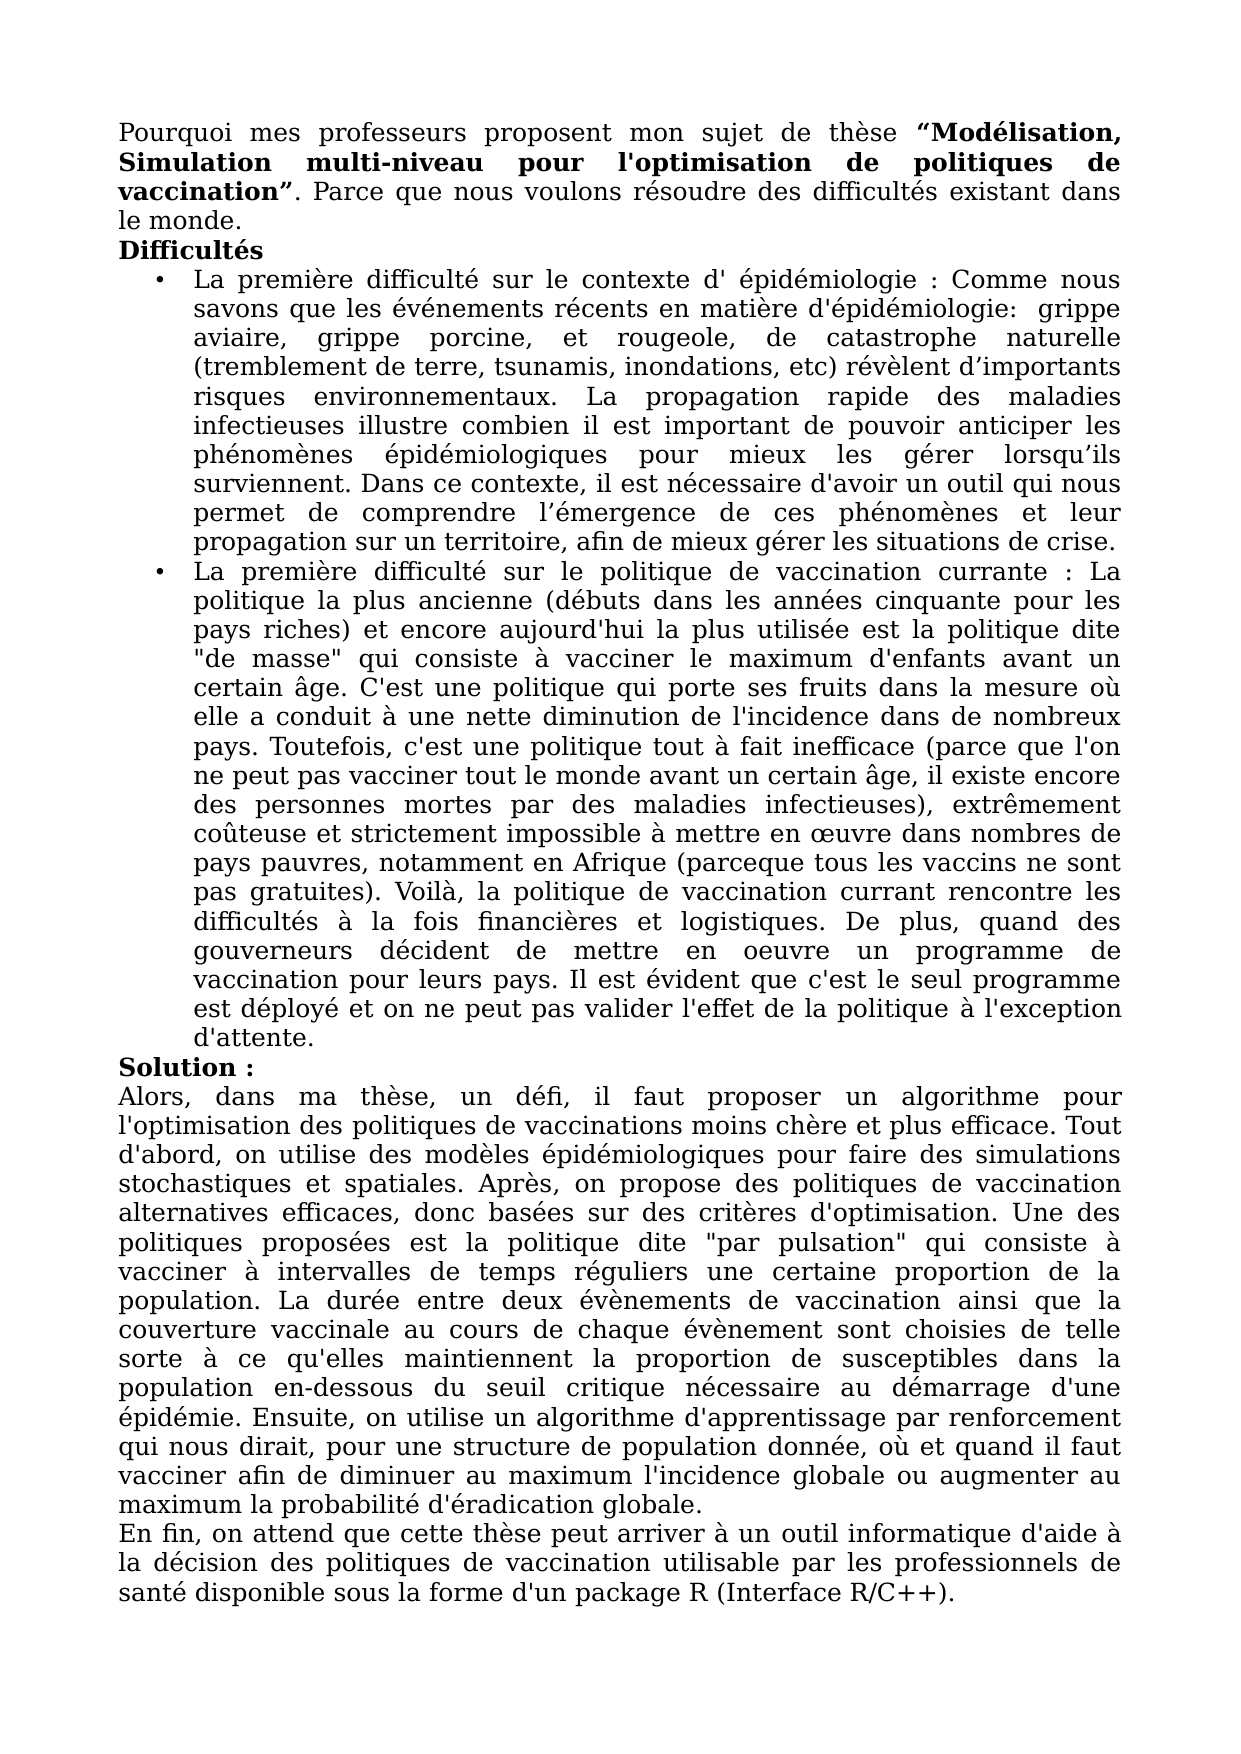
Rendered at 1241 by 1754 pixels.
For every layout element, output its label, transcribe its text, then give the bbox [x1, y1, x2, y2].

list La première difficulté sur le politique de vaccination currante : La politique la plus ancienne (débuts dans les années cinquante pour les pays riches) et encore aujourd'hui la plus utilisée est la politique dite "de masse" qui consiste à vacciner le maximum d'enfants avant un certain âge. C'est une politique qui porte ses fruits dans la mesure où elle a conduit à une nette diminution de l'incidence dans de nombreux pays. Toutefois, c'est une politique tout à fait inefficace (parce que l'on ne peut pas vacciner tout le monde avant un certain âge, il existe encore des personnes mortes par des maladies infectieuses), extrêmement coûteuse et strictement impossible à mettre en œuvre dans nombres de pays pauvres, notamment en Afrique (parceque tous les vaccins ne sont pas gratuites). Voilà, la politique de vaccination currant rencontre les difficultés à la fois financières et logistiques. De plus, quand des gouverneurs décident de mettre en oeuvre un programme de vaccination pour leurs pays. Il est évident que c'est le seul programme est déployé et on ne peut pas valider l'effet de la politique à l'exception d'attente. [156, 557, 1122, 1052]
text Difficultés [118, 236, 1122, 265]
list La première difficulté sur le contexte d' épidémiologie : Comme nous savons que les événements récents en matière d'épidémiologie: grippe aviaire, grippe porcine, et rougeole, de catastrophe naturelle (tremblement de terre, tsunamis, inondations, etc) révèlent d’importants risques environnementaux. La propagation rapide des maladies infectieuses illustre combien il est important de pouvoir anticiper les phénomènes épidémiologiques pour mieux les gérer lorsqu’ils surviennent. Dans ce contexte, il est nécessaire d'avoir un outil qui nous permet de comprendre l’émergence de ces phénomènes et leur propagation sur un territoire, afin de mieux gérer les situations de crise. [156, 265, 1122, 557]
text Alors, dans ma thèse, un défi, il faut proposer un algorithme pour l'optimisation des politiques de vaccinations moins chère et plus efficace. Tout d'abord, on utilise des modèles épidémiologiques pour faire des simulations stochastiques et spatiales. Après, on propose des politiques de vaccination alternatives efficaces, donc basées sur des critères d'optimisation. Une des politiques proposées est la politique dite "par pulsation" qui consiste à vacciner à intervalles de temps réguliers une certaine proportion de la population. La durée entre deux évènements de vaccination ainsi que la couverture vaccinale au cours de chaque évènement sont choisies de telle sorte à ce qu'elles maintiennent la proportion de susceptibles dans la population en-dessous du seuil critique nécessaire au démarrage d'une épidémie. Ensuite, on utilise un algorithme d'apprentissage par renforcement qui nous dirait, pour une structure de population donnée, où et quand il faut vacciner afin de diminuer au maximum l'incidence globale ou augmenter au maximum la probabilité d'éradication globale. [118, 1082, 1122, 1519]
text En fin, on attend que cette thèse peut arriver à un outil informatique d'aide à la décision des politiques de vaccination utilisable par les professionnels de santé disponible sous la forme d'un package R (Interface R/C++). [118, 1519, 1122, 1607]
text Solution : [118, 1052, 1122, 1082]
text Pourquoi mes professeurs proposent mon sujet de thèse “Modélisation, Simulation multi-niveau pour l'optimisation de politiques de vaccination”. Parce que nous voulons résoudre des difficultés existant dans le monde. [118, 118, 1122, 236]
